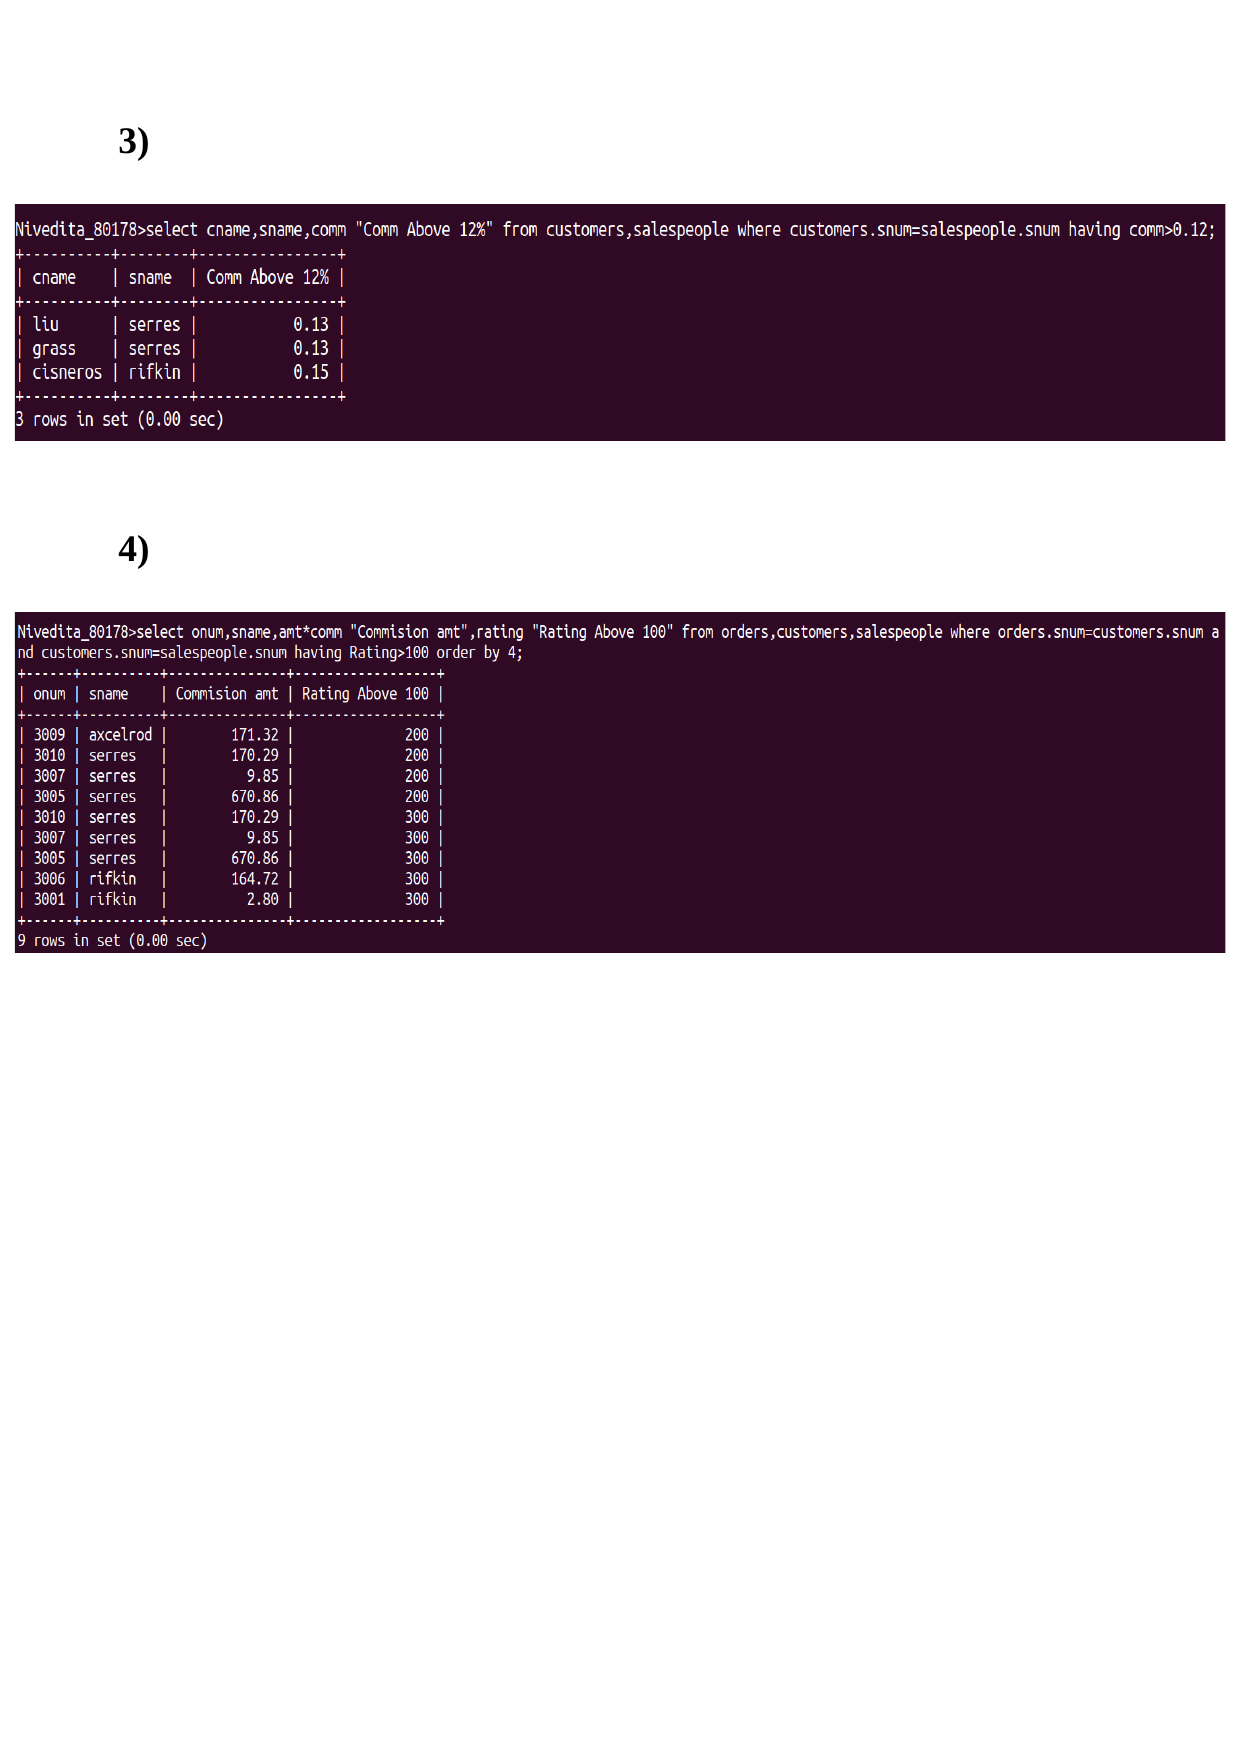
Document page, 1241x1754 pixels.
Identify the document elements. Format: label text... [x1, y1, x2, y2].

text 4) [118, 526, 1122, 569]
text 3) [118, 118, 1122, 161]
picture [14, 612, 1226, 953]
picture [14, 204, 1226, 441]
